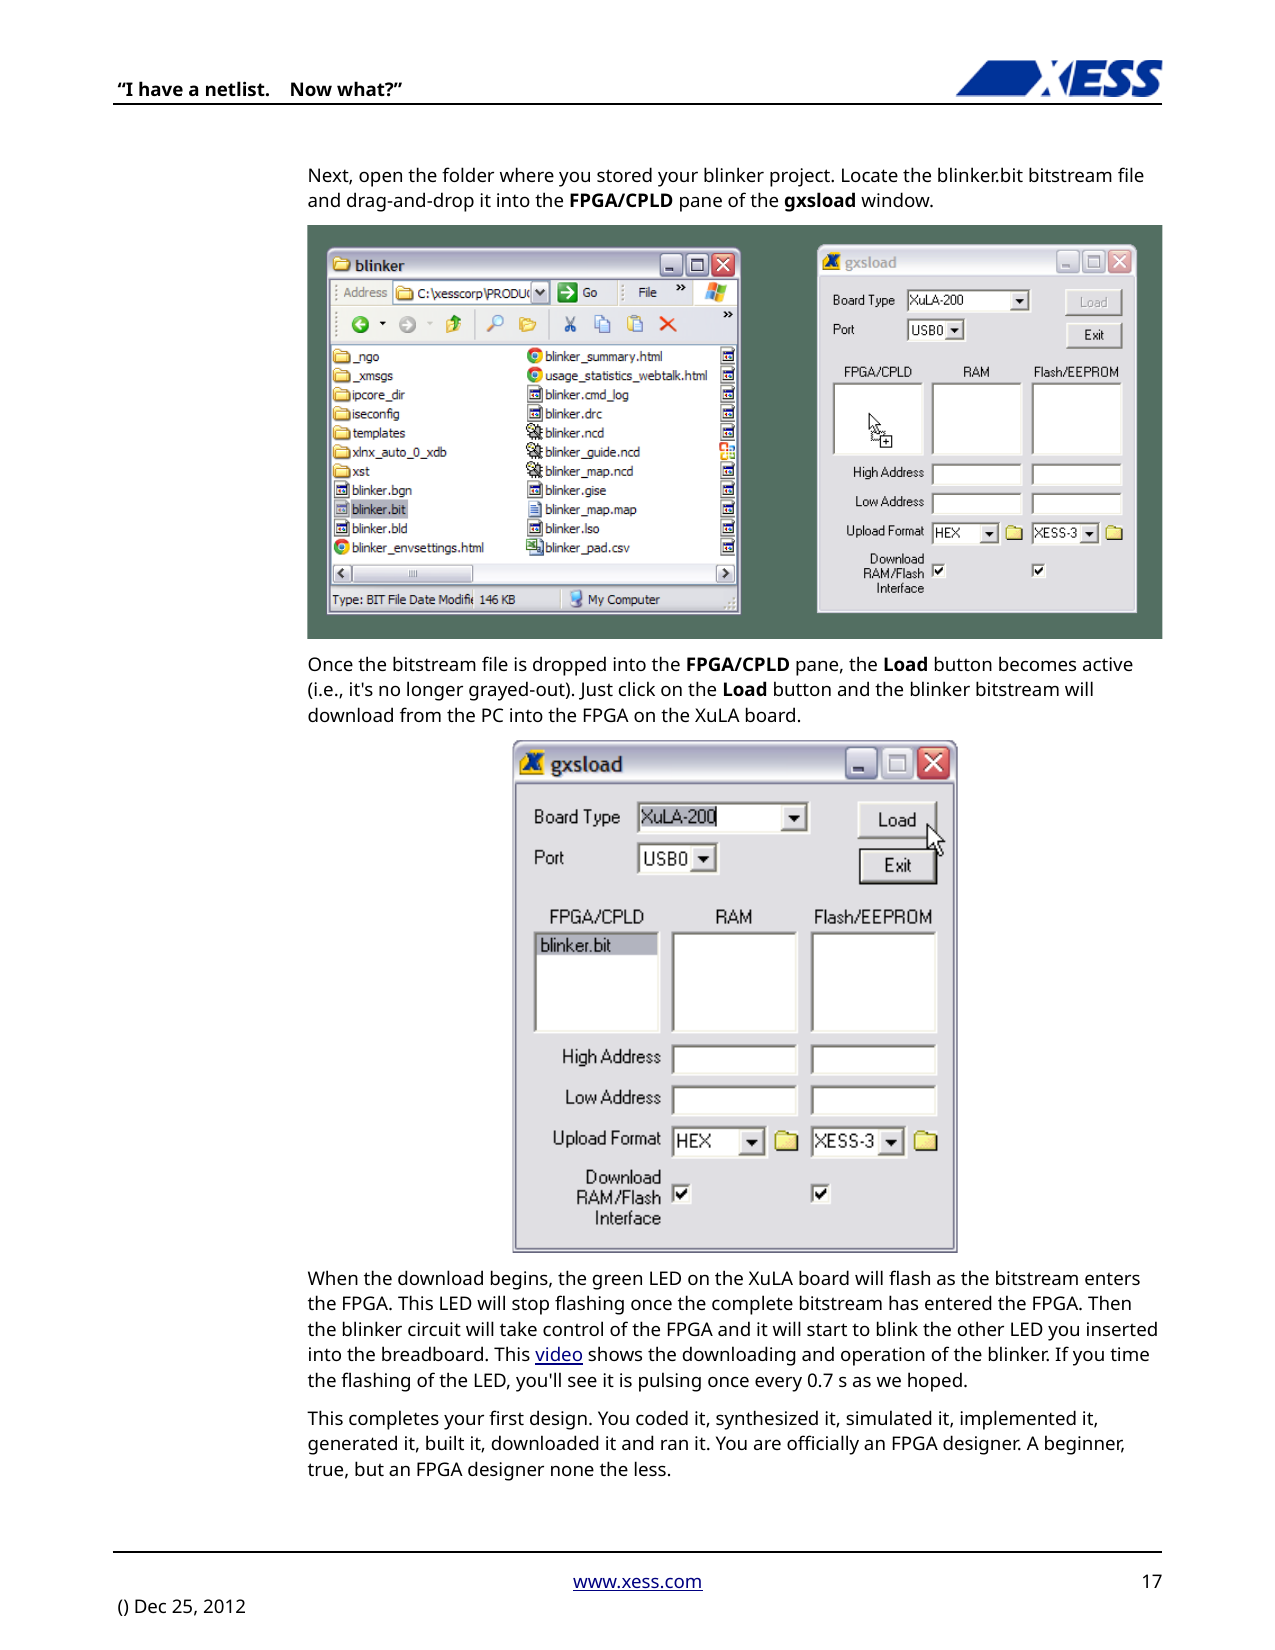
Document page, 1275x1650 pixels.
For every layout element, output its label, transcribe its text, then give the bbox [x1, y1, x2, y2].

text Once the bitstream file is dropped into the FPGA/CPLD pane, the Load button becomes active (i.e., it's no longer grayed-out). Just click on the Load button and the blinker bitstream will download from the PC into the FPGA on the XuLA board. [307, 651, 1162, 727]
picture [512, 740, 958, 1253]
picture [307, 225, 1163, 639]
text When the download begins, the green LED on the XuLA board will flash as the bitstream enters the FPGA. This LED will stop flashing once the complete bitstream has entered the FPGA. Then the blinker circuit will take control of the FPGA and it will start to blink the other LED you inserted into the breadboard. This video shows the downloading and operation of the blinker. If you time the flashing of the LED, you'll see it is pulsing once every 0.7 s as we hoped. [307, 1265, 1162, 1392]
text This completes your first design. You coded it, synthesized it, simulated it, implemented it, generated it, built it, downloaded it and ran it. You are officially an FPGA designer. A beginner, true, but an FPGA designer none the less. [307, 1405, 1162, 1482]
text Next, open the folder where you stored your blinker project. Locate the blinker.bit bitstream file and drag-and-drop it into the FPGA/CPLD pane of the gxsload window. [307, 162, 1162, 213]
picture [955, 60, 1163, 97]
